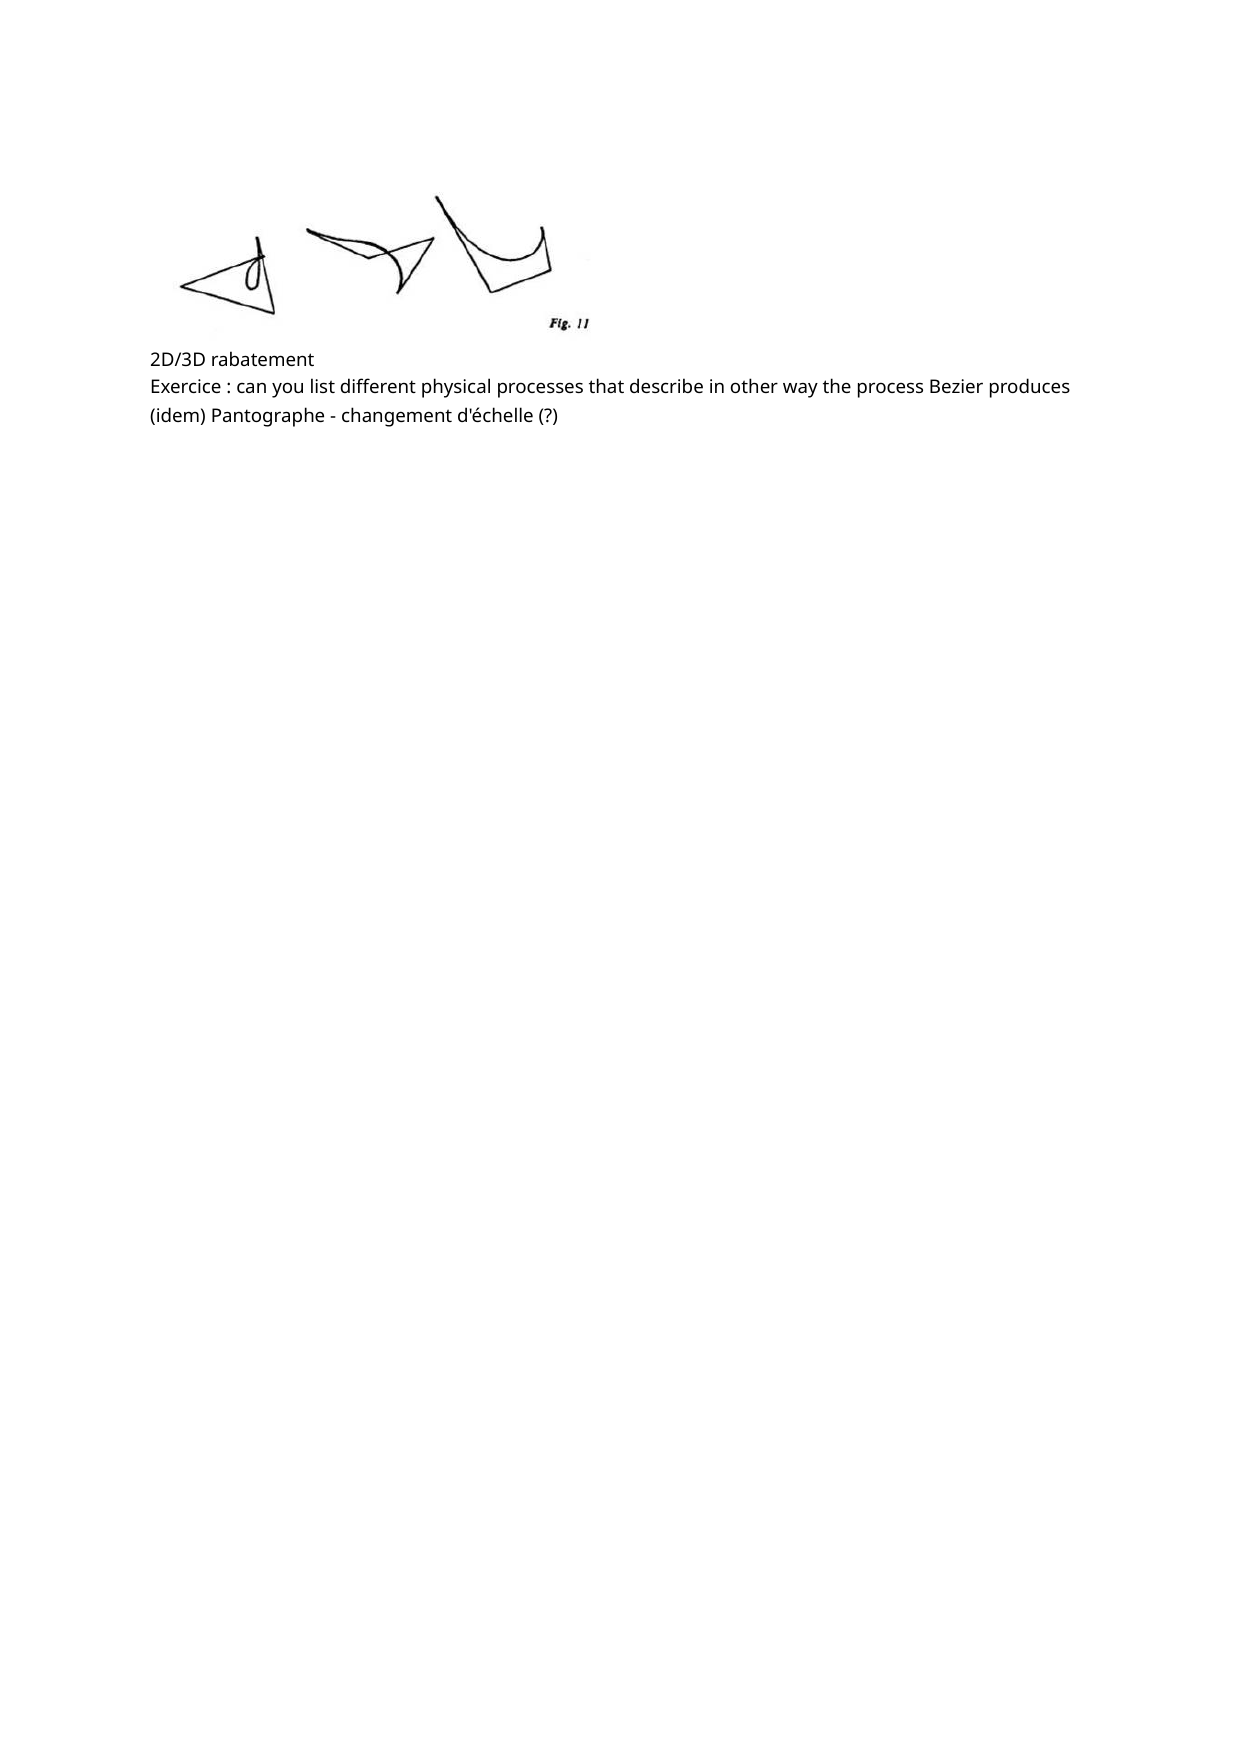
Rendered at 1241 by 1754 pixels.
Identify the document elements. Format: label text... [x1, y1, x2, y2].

text Exercice : can you list different physical processes that describe in other way the process Bezier produces [150, 374, 1091, 399]
text (idem) Pantographe - changement d'échelle (?) [150, 402, 1091, 427]
text 2D/3D rabatement [150, 178, 1091, 371]
picture [150, 178, 591, 344]
